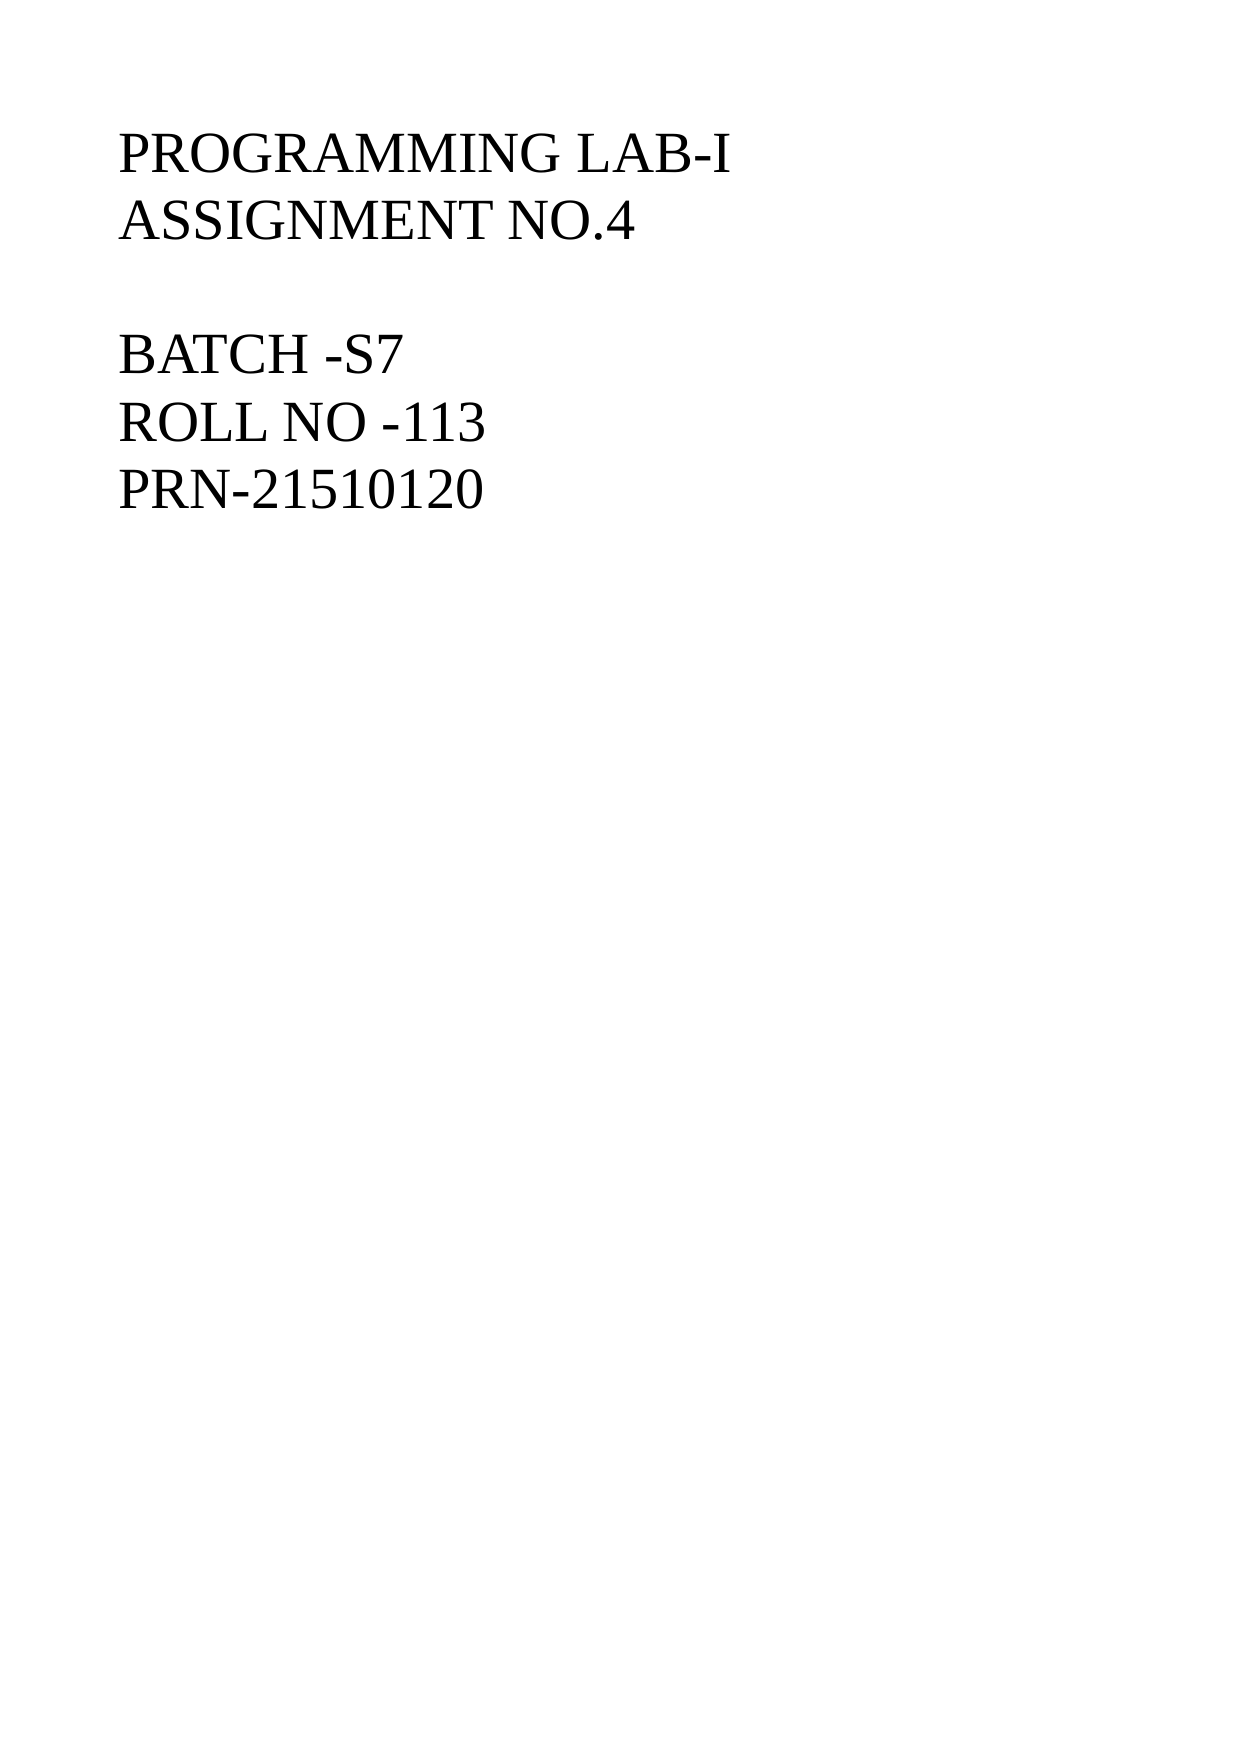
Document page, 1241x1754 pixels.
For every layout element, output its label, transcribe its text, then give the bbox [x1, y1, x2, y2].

text PRN-21510120 [118, 453, 1122, 521]
text BATCH -S7 [118, 319, 1122, 386]
text ROLL NO -113 [118, 386, 1122, 453]
text PROGRAMMING LAB-I [118, 118, 1122, 185]
text ASSIGNMENT NO.4 [118, 185, 1122, 252]
